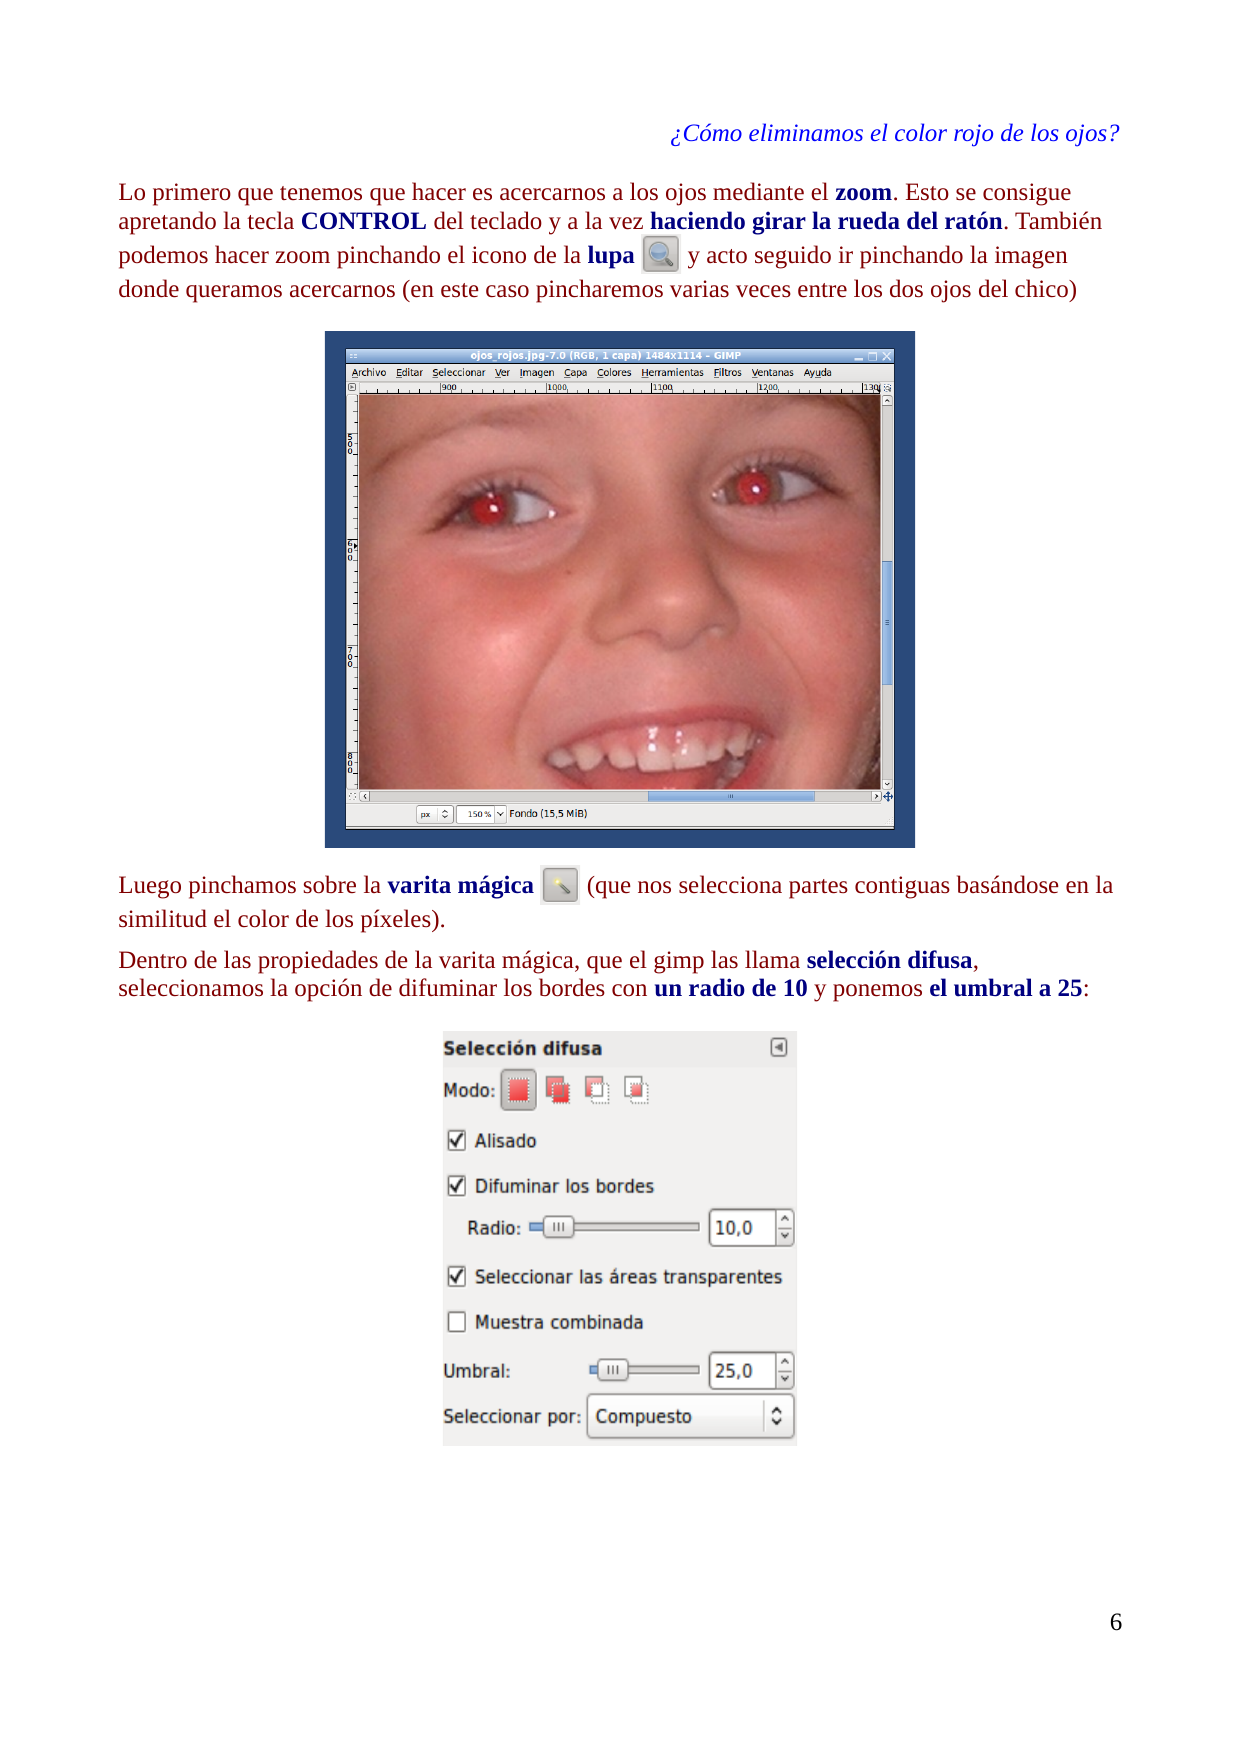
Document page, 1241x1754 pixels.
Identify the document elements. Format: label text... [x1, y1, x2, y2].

picture [540, 865, 581, 905]
picture [641, 234, 682, 274]
text Dentro de las propiedades de la varita mágica, que el gimp las llama selección difusa, seleccionamos la opción de difuminar los bordes con un radio de 10 y ponemos el umbral a 25: [118, 945, 1122, 1002]
picture [324, 331, 916, 848]
text Lo primero que tenemos que hacer es acercarnos a los ojos mediante el zoom. Esto se consigue apretando la tecla CONTROL del teclado y a la vez haciendo girar la rueda del ratón. También podemos hacer zoom pinchando el icono de la lupa y acto seguido ir pinchando la imagen donde queramos acercarnos (en este caso pincharemos varias veces entre los dos ojos del chico) [118, 177, 1122, 302]
text Luego pinchamos sobre la varita mágica (que nos selecciona partes contiguas basándose en la similitud el color de los píxeles). [118, 314, 1122, 933]
picture [442, 1031, 798, 1446]
